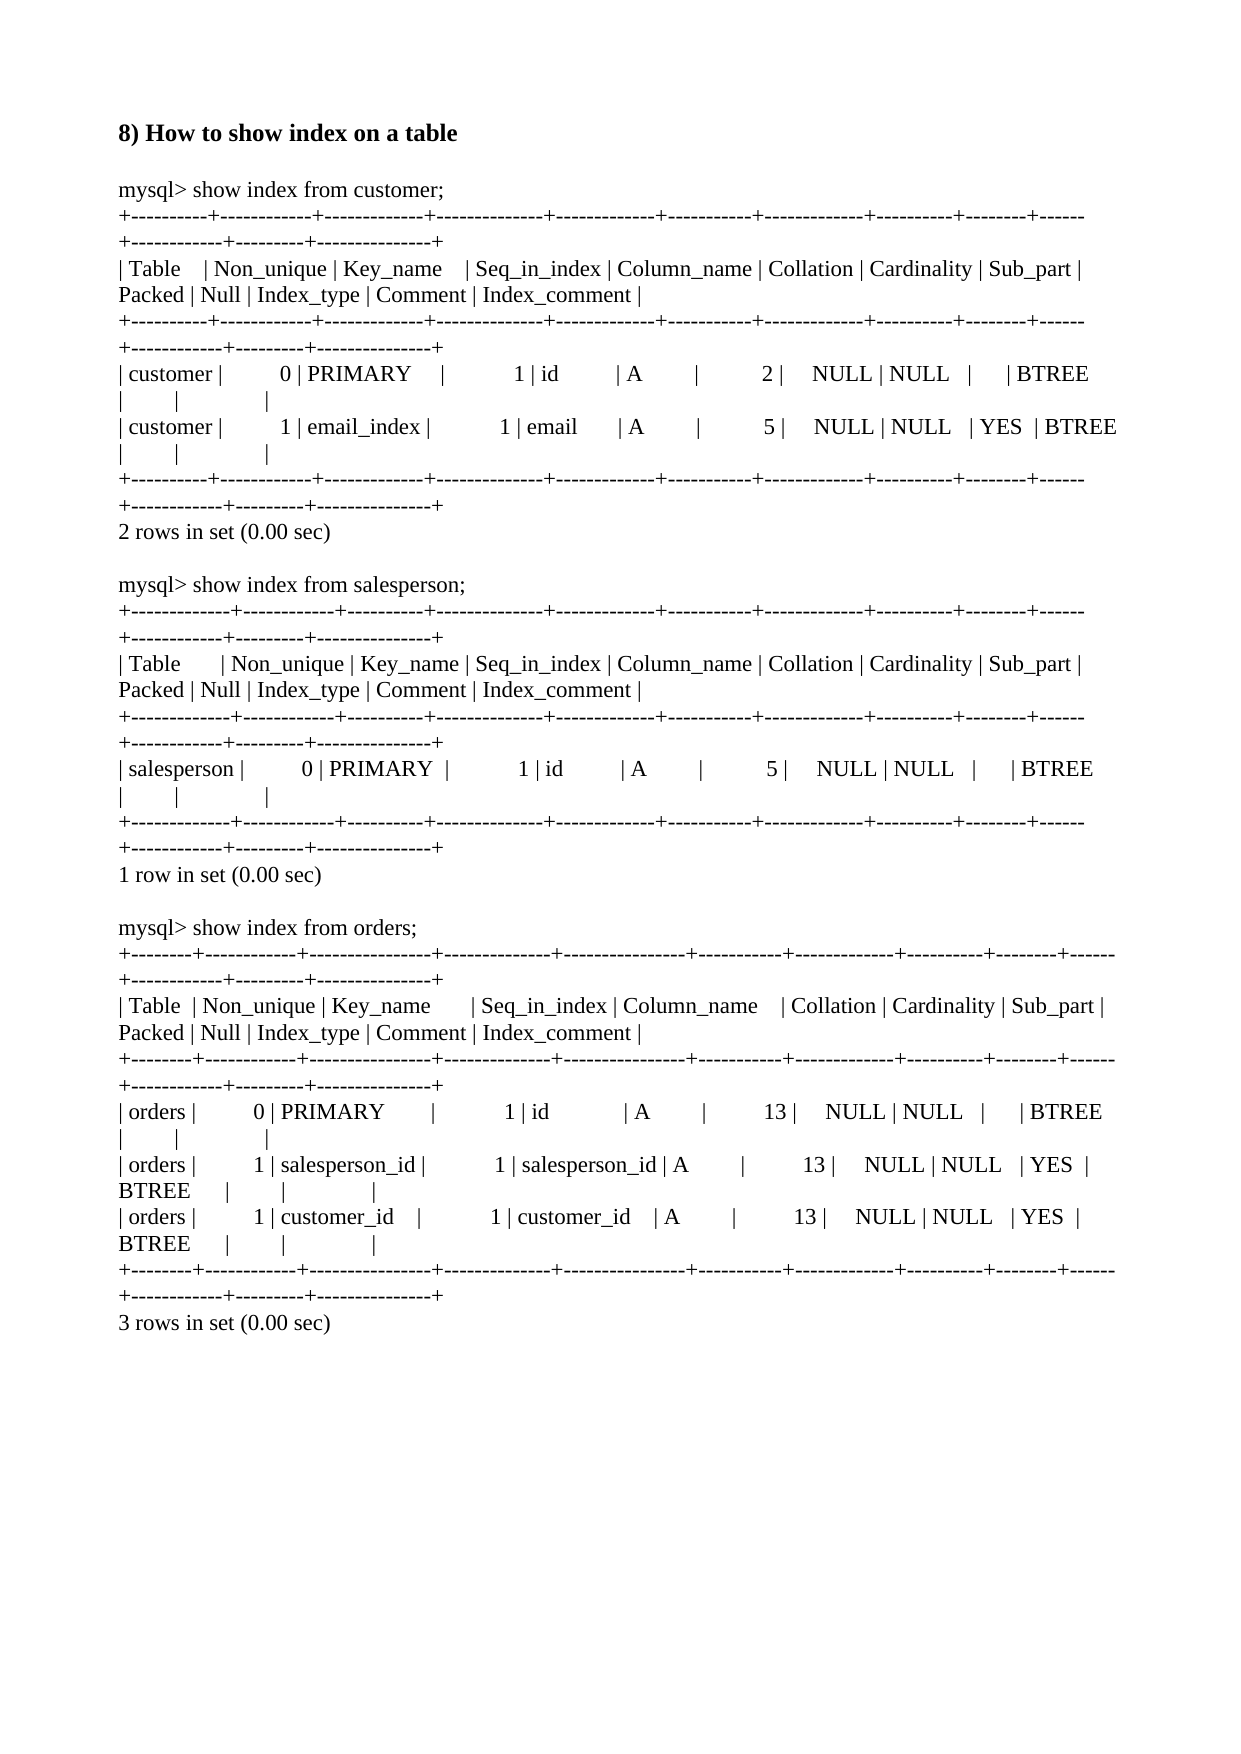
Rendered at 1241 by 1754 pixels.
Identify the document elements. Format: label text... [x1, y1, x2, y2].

text mysql> show index from orders; [118, 913, 1122, 940]
text +--------+------------+----------------+--------------+----------------+-----------+-------------+----------+--------+------+------------+---------+---------------+ [118, 940, 1122, 993]
text +-------------+------------+----------+--------------+-------------+-----------+-------------+----------+--------+------+------------+---------+---------------+ [118, 808, 1122, 861]
text | orders | 0 | PRIMARY | 1 | id | A | 13 | NULL | NULL | | BTREE | | | [118, 1098, 1122, 1151]
text +--------+------------+----------------+--------------+----------------+-----------+-------------+----------+--------+------+------------+---------+---------------+ [118, 1256, 1122, 1309]
text mysql> show index from salesperson; [118, 571, 1122, 597]
text | salesperson | 0 | PRIMARY | 1 | id | A | 5 | NULL | NULL | | BTREE | | | [118, 755, 1122, 808]
text +----------+------------+-------------+--------------+-------------+-----------+-------------+----------+--------+------+------------+---------+---------------+ [118, 307, 1122, 360]
text +----------+------------+-------------+--------------+-------------+-----------+-------------+----------+--------+------+------------+---------+---------------+ [118, 202, 1122, 255]
text | Table | Non_unique | Key_name | Seq_in_index | Column_name | Collation | Cardinality | Sub_part | Packed | Null | Index_type | Comment | Index_comment | [118, 650, 1122, 703]
text | customer | 0 | PRIMARY | 1 | id | A | 2 | NULL | NULL | | BTREE | | | [118, 360, 1122, 413]
text +-------------+------------+----------+--------------+-------------+-----------+-------------+----------+--------+------+------------+---------+---------------+ [118, 703, 1122, 755]
text mysql> show index from customer; [118, 176, 1122, 202]
text 1 row in set (0.00 sec) [118, 861, 1122, 887]
text | Table | Non_unique | Key_name | Seq_in_index | Column_name | Collation | Cardinality | Sub_part | Packed | Null | Index_type | Comment | Index_comment | [118, 993, 1122, 1045]
text 3 rows in set (0.00 sec) [118, 1309, 1122, 1335]
text | Table | Non_unique | Key_name | Seq_in_index | Column_name | Collation | Cardinality | Sub_part | Packed | Null | Index_type | Comment | Index_comment | [118, 255, 1122, 307]
text +-------------+------------+----------+--------------+-------------+-----------+-------------+----------+--------+------+------------+---------+---------------+ [118, 597, 1122, 650]
text +----------+------------+-------------+--------------+-------------+-----------+-------------+----------+--------+------+------------+---------+---------------+ [118, 466, 1122, 518]
text +--------+------------+----------------+--------------+----------------+-----------+-------------+----------+--------+------+------------+---------+---------------+ [118, 1045, 1122, 1098]
text | orders | 1 | customer_id | 1 | customer_id | A | 13 | NULL | NULL | YES | BTREE | | | [118, 1203, 1122, 1256]
text | orders | 1 | salesperson_id | 1 | salesperson_id | A | 13 | NULL | NULL | YES | BTREE | | | [118, 1151, 1122, 1203]
text 2 rows in set (0.00 sec) [118, 518, 1122, 544]
text 8) How to show index on a table [118, 118, 1122, 147]
text | customer | 1 | email_index | 1 | email | A | 5 | NULL | NULL | YES | BTREE | | | [118, 413, 1122, 466]
